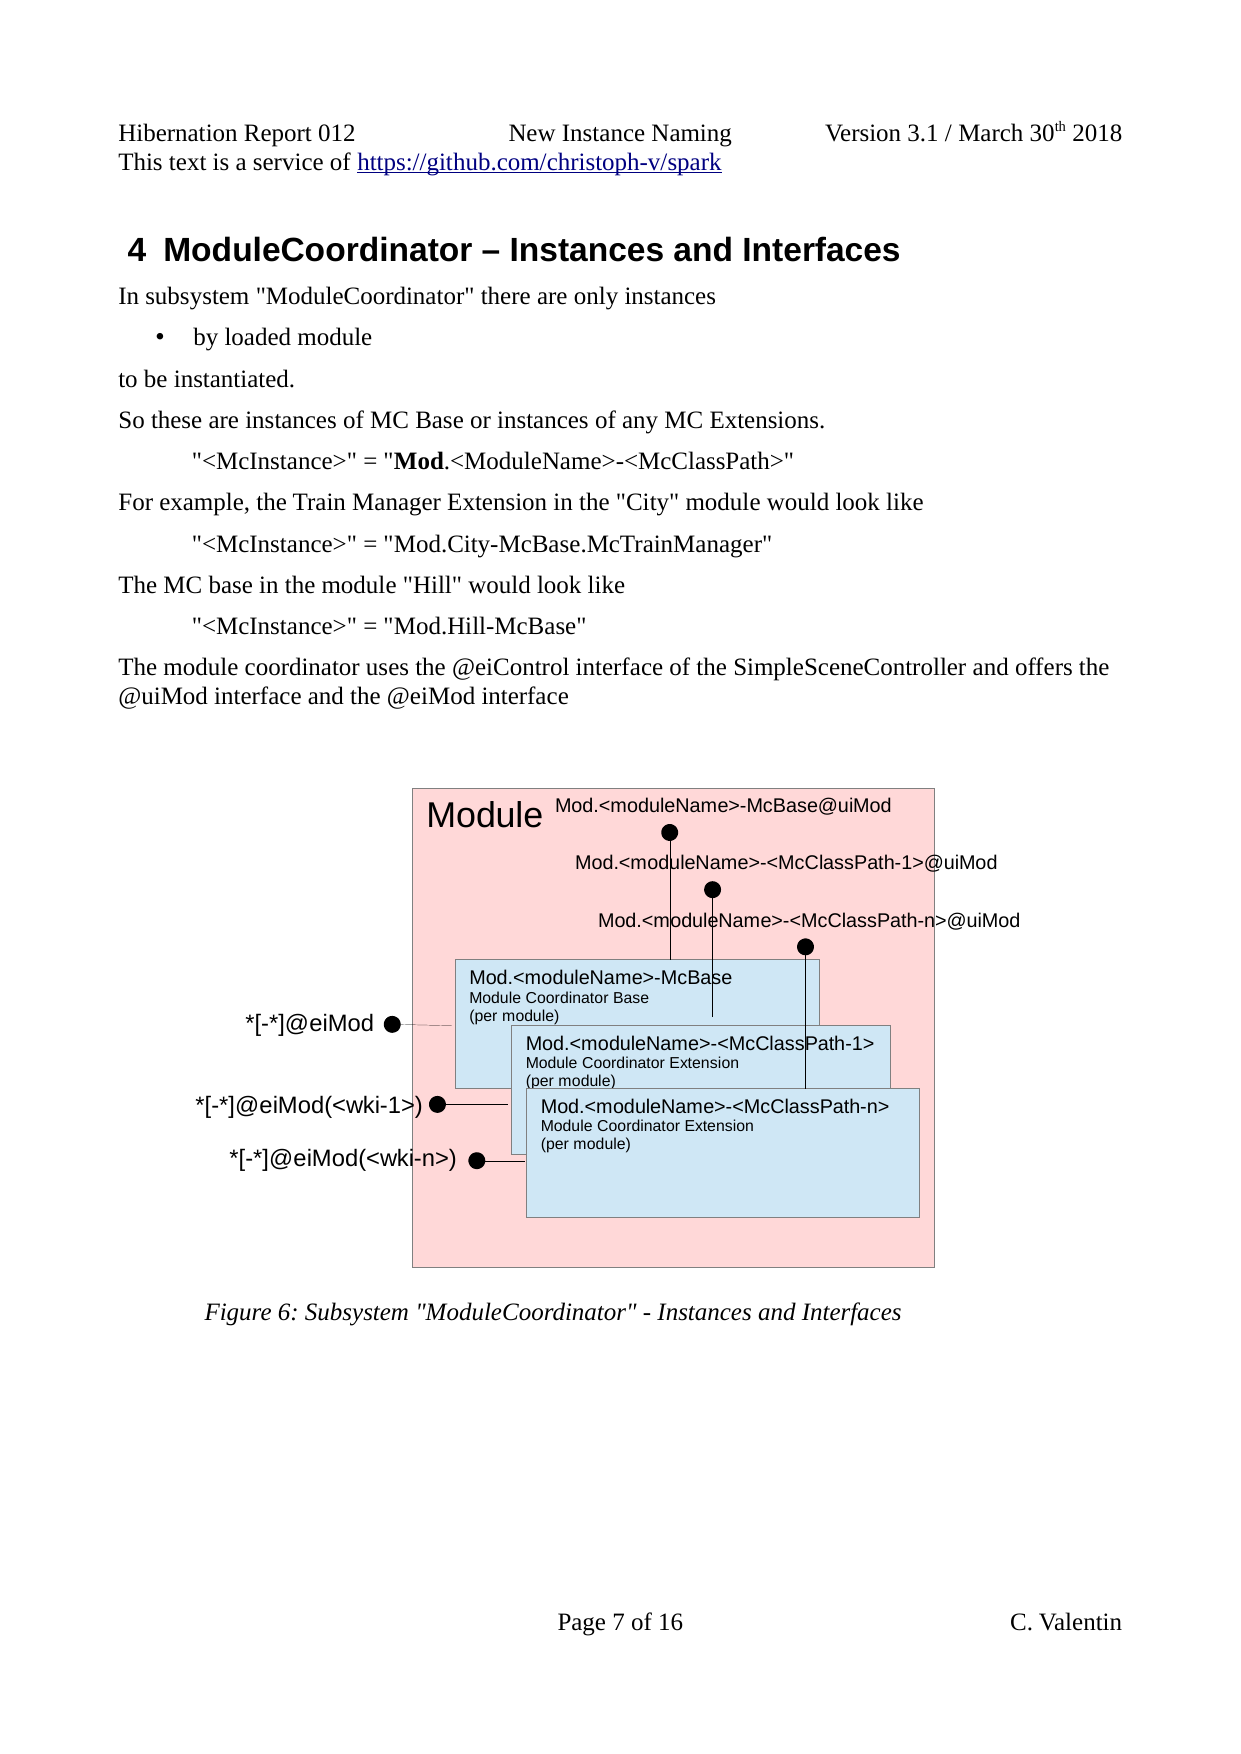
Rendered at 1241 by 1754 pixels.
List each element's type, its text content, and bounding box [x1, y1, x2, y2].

text So these are instances of MC Base or instances of any MC Extensions. [118, 405, 1122, 434]
subtitle ModuleCoordinator – Instances and Interfaces [118, 230, 1122, 269]
list by loaded module [156, 322, 1122, 351]
text "<McInstance>" = "Mod.Hill-McBase" [192, 611, 1122, 640]
text Figure 6: Subsystem "ModuleCoordinator" - Instances and Interfaces [204, 776, 1082, 1326]
text The module coordinator uses the @eiControl interface of the SimpleSceneController and offers the @uiMod interface and the @eiMod interface [118, 652, 1122, 710]
text "<McInstance>" = "Mod.City-McBase.McTrainManager" [192, 529, 1122, 557]
text For example, the Train Manager Extension in the "City" module would look like [118, 487, 1122, 516]
text The MC base in the module "Hill" would look like [118, 570, 1122, 599]
text "<McInstance>" = "Mod.<ModuleName>-<McClassPath>" [192, 446, 1122, 475]
text to be instantiated. [118, 364, 1122, 392]
text In subsystem "ModuleCoordinator" there are only instances [118, 281, 1122, 310]
